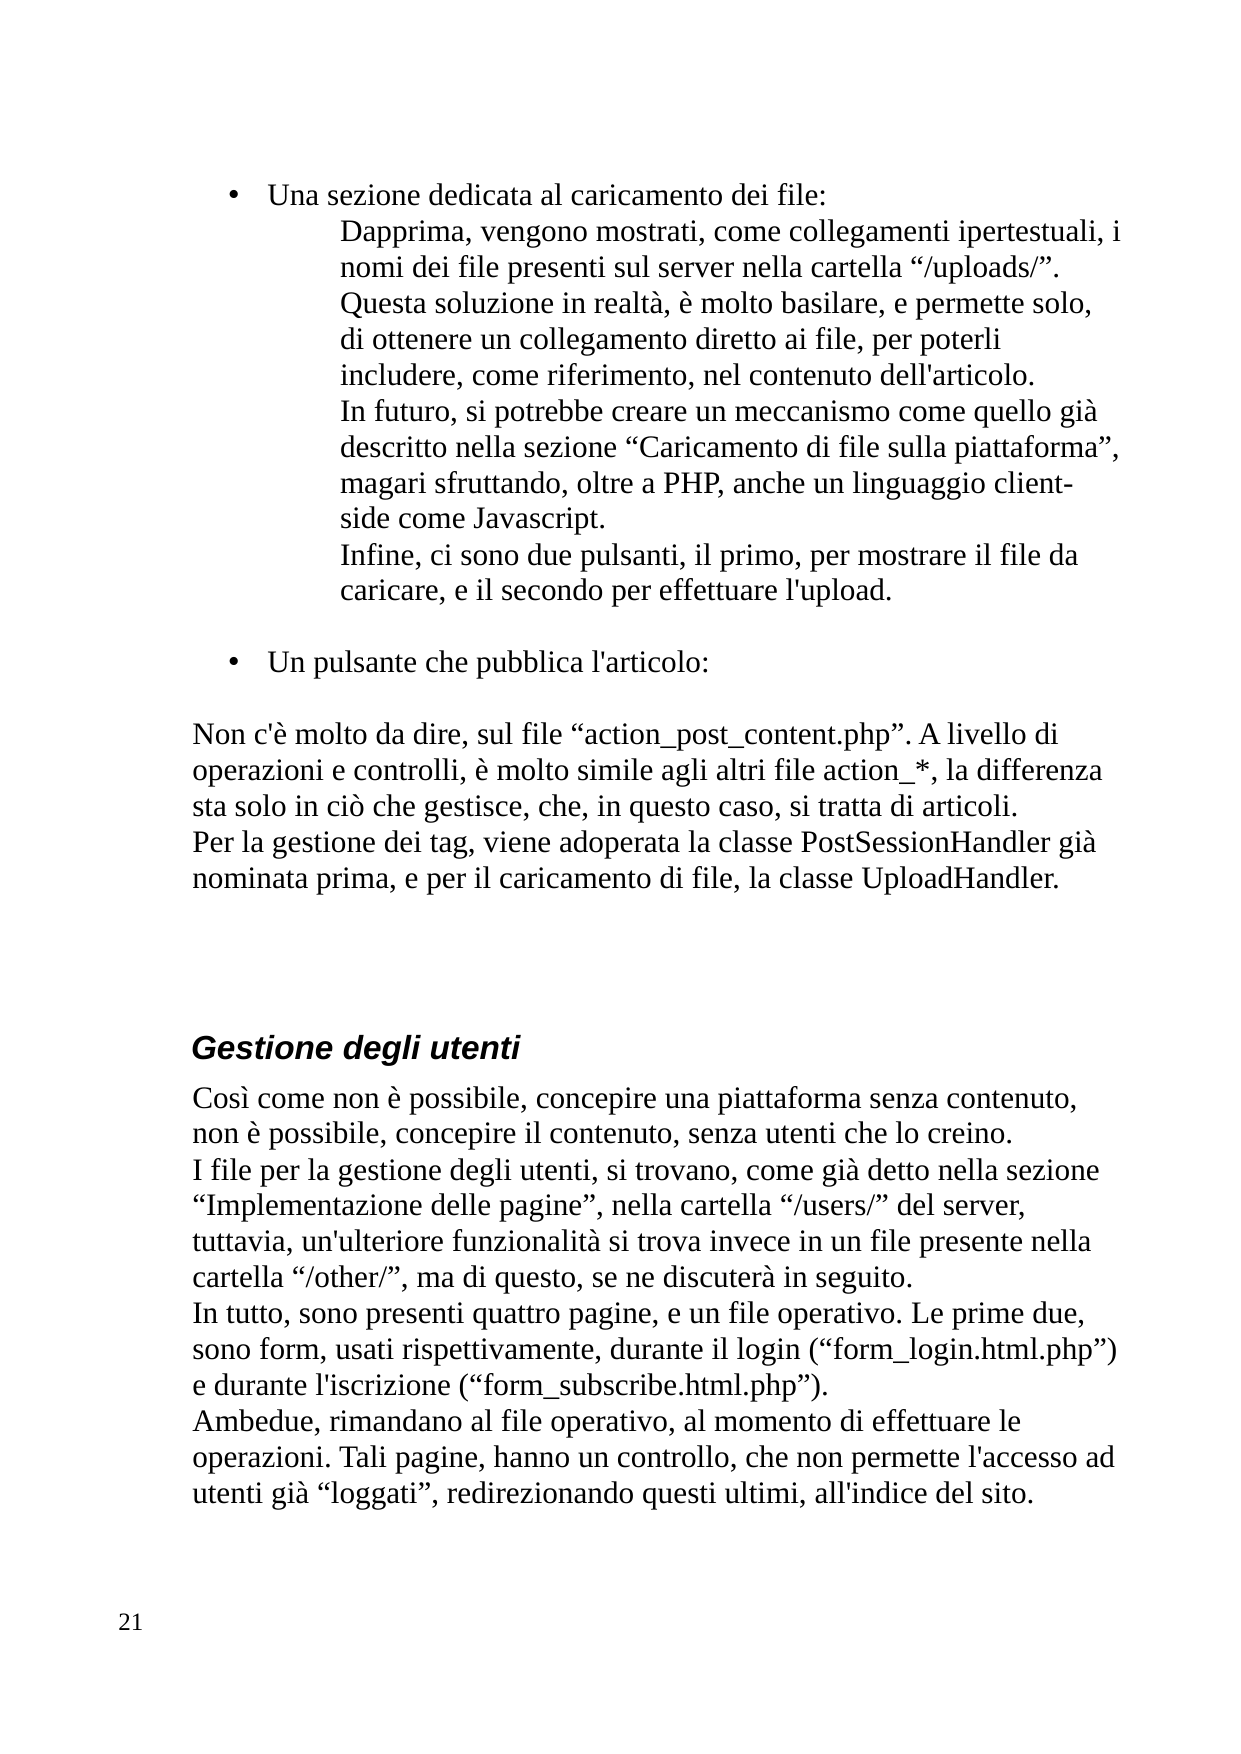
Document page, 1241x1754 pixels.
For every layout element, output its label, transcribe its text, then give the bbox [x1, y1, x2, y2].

text Così come non è possibile, concepire una piattaforma senza contenuto, non è possibile, concepire il contenuto, senza utenti che lo creino. [192, 1079, 1122, 1151]
text Per la gestione dei tag, viene adoperata la classe PostSessionHandler già nominata prima, e per il caricamento di file, la classe UploadHandler. [192, 823, 1122, 895]
subtitle Gestione degli utenti [191, 1028, 1122, 1066]
text Non c'è molto da dire, sul file “action_post_content.php”. A livello di operazioni e controlli, è molto simile agli altri file action_*, la differenza sta solo in ciò che gestisce, che, in questo caso, si tratta di articoli. [192, 715, 1122, 823]
list Dapprima, vengono mostrati, come collegamenti ipertestuali, i nomi dei file presenti sul server nella cartella “/uploads/”. [302, 212, 1122, 284]
list Questa soluzione in realtà, è molto basilare, e permette solo, di ottenere un collegamento diretto ai file, per poterli includere, come riferimento, nel contenuto dell'articolo. In futuro, si potrebbe creare un meccanismo come quello già descritto nella sezione “Caricamento di file sulla piattaforma”, magari sfruttando, oltre a PHP, anche un linguaggio client-side come Javascript. Infine, ci sono due pulsanti, il primo, per mostrare il file da caricare, e il secondo per effettuare l'upload. [302, 284, 1122, 608]
text I file per la gestione degli utenti, si trovano, come già detto nella sezione “Implementazione delle pagine”, nella cartella “/users/” del server, tuttavia, un'ulteriore funzionalità si trova invece in un file presente nella cartella “/other/”, ma di questo, se ne discuterà in seguito. [192, 1151, 1122, 1294]
list Un pulsante che pubblica l'articolo: [228, 643, 1122, 679]
text In tutto, sono presenti quattro pagine, e un file operativo. Le prime due, sono form, usati rispettivamente, durante il login (“form_login.html.php”) e durante l'iscrizione (“form_subscribe.html.php”). Ambedue, rimandano al file operativo, al momento di effettuare le operazioni. Tali pagine, hanno un controllo, che non permette l'accesso ad utenti già “loggati”, redirezionando questi ultimi, all'indice del sito. [192, 1294, 1122, 1510]
list Una sezione dedicata al caricamento dei file: [228, 176, 1122, 212]
